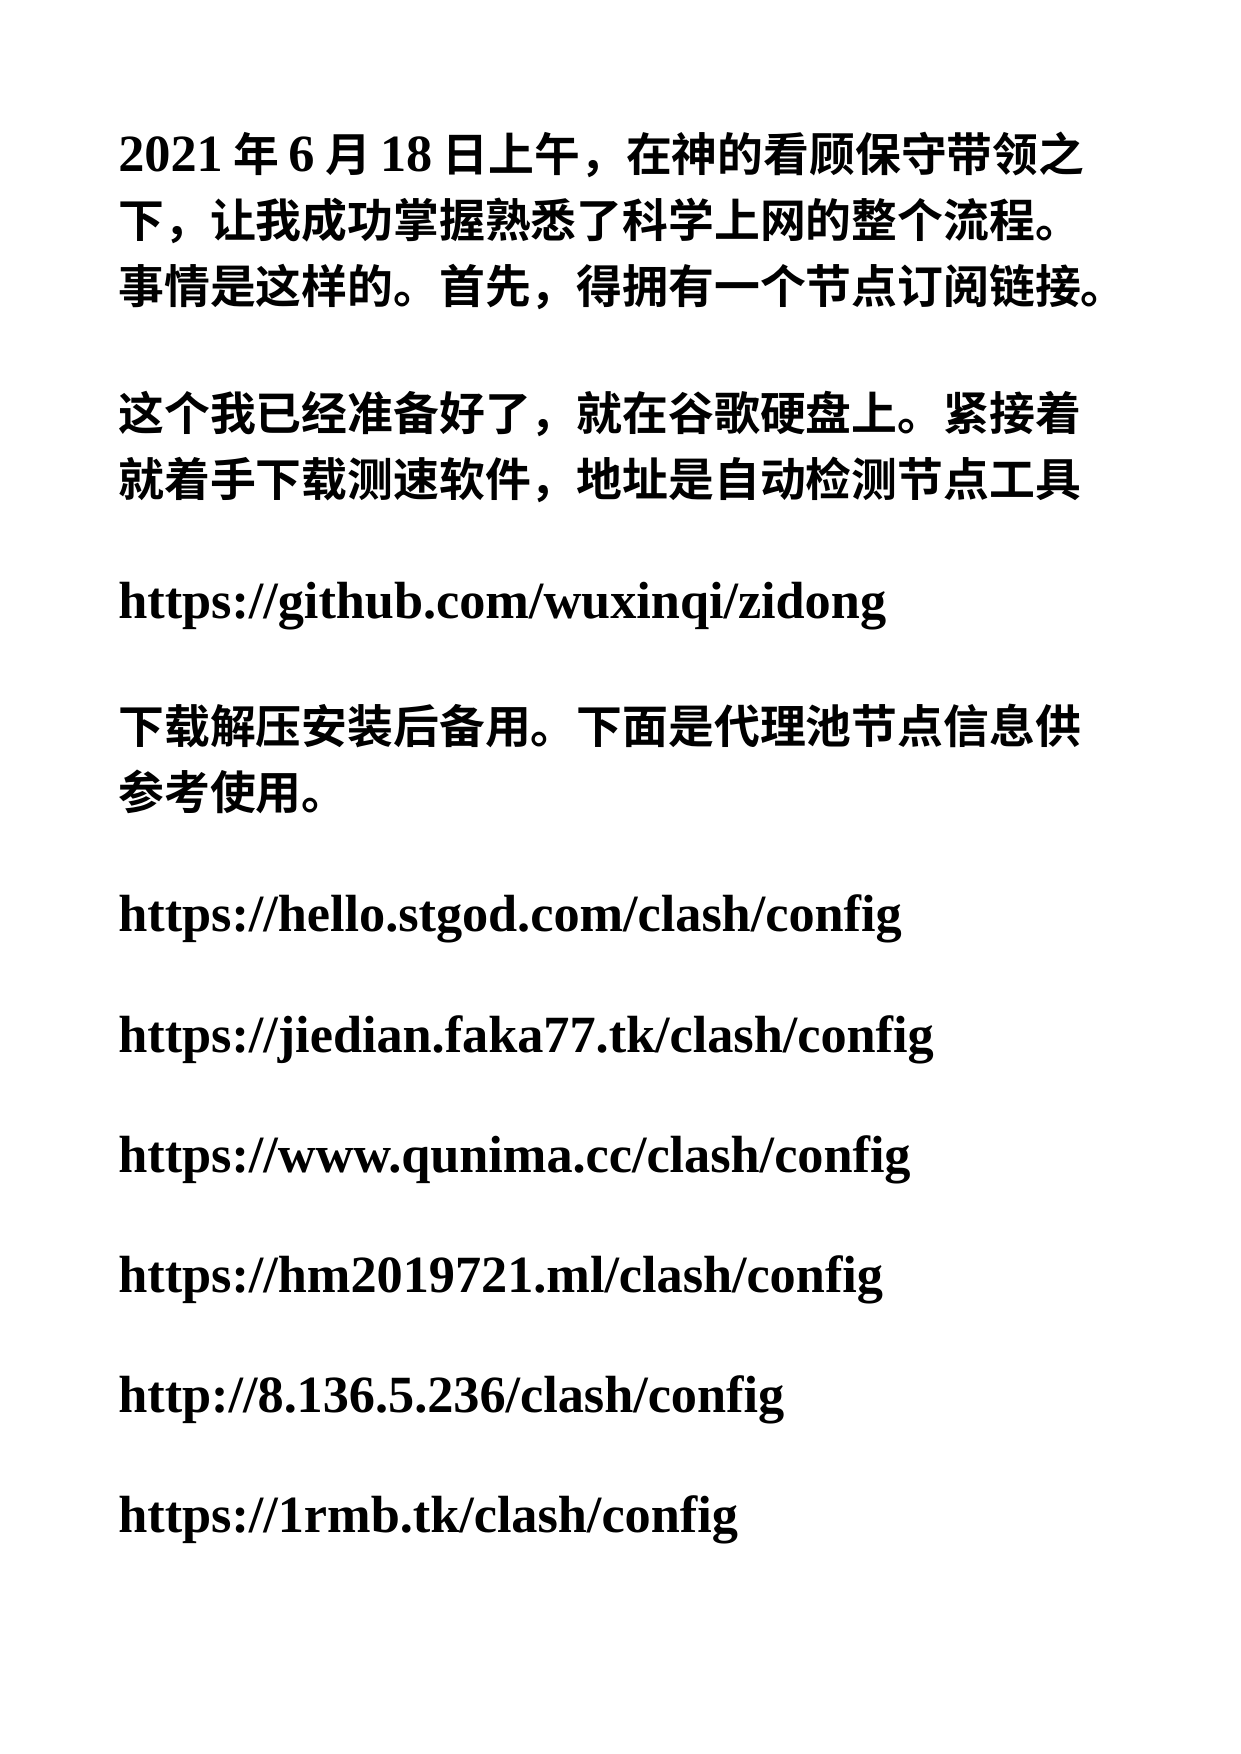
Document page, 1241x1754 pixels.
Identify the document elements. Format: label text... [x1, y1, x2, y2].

text 事情是这样的。首先，得拥有一个节点订阅链接。 [118, 251, 1122, 317]
text https://www.qunima.cc/clash/config [118, 1123, 1122, 1184]
text https://hello.stgod.com/clash/config [118, 883, 1122, 943]
text 这个我已经准备好了，就在谷歌硬盘上。紧接着就着手下载测速软件，地址是自动检测节点工具 [118, 377, 1122, 510]
text https://hm2019721.ml/clash/config [118, 1244, 1122, 1304]
text 2021年6月18日上午，在神的看顾保守带领之下，让我成功掌握熟悉了科学上网的整个流程。 [118, 118, 1122, 251]
text https://1rmb.tk/clash/config [118, 1484, 1122, 1544]
text http://8.136.5.236/clash/config [118, 1364, 1122, 1424]
text 下载解压安装后备用。下面是代理池节点信息供参考使用。 [118, 690, 1122, 823]
text https://github.com/wuxinqi/zidong [118, 570, 1122, 630]
text https://jiedian.faka77.tk/clash/config [118, 1003, 1122, 1063]
